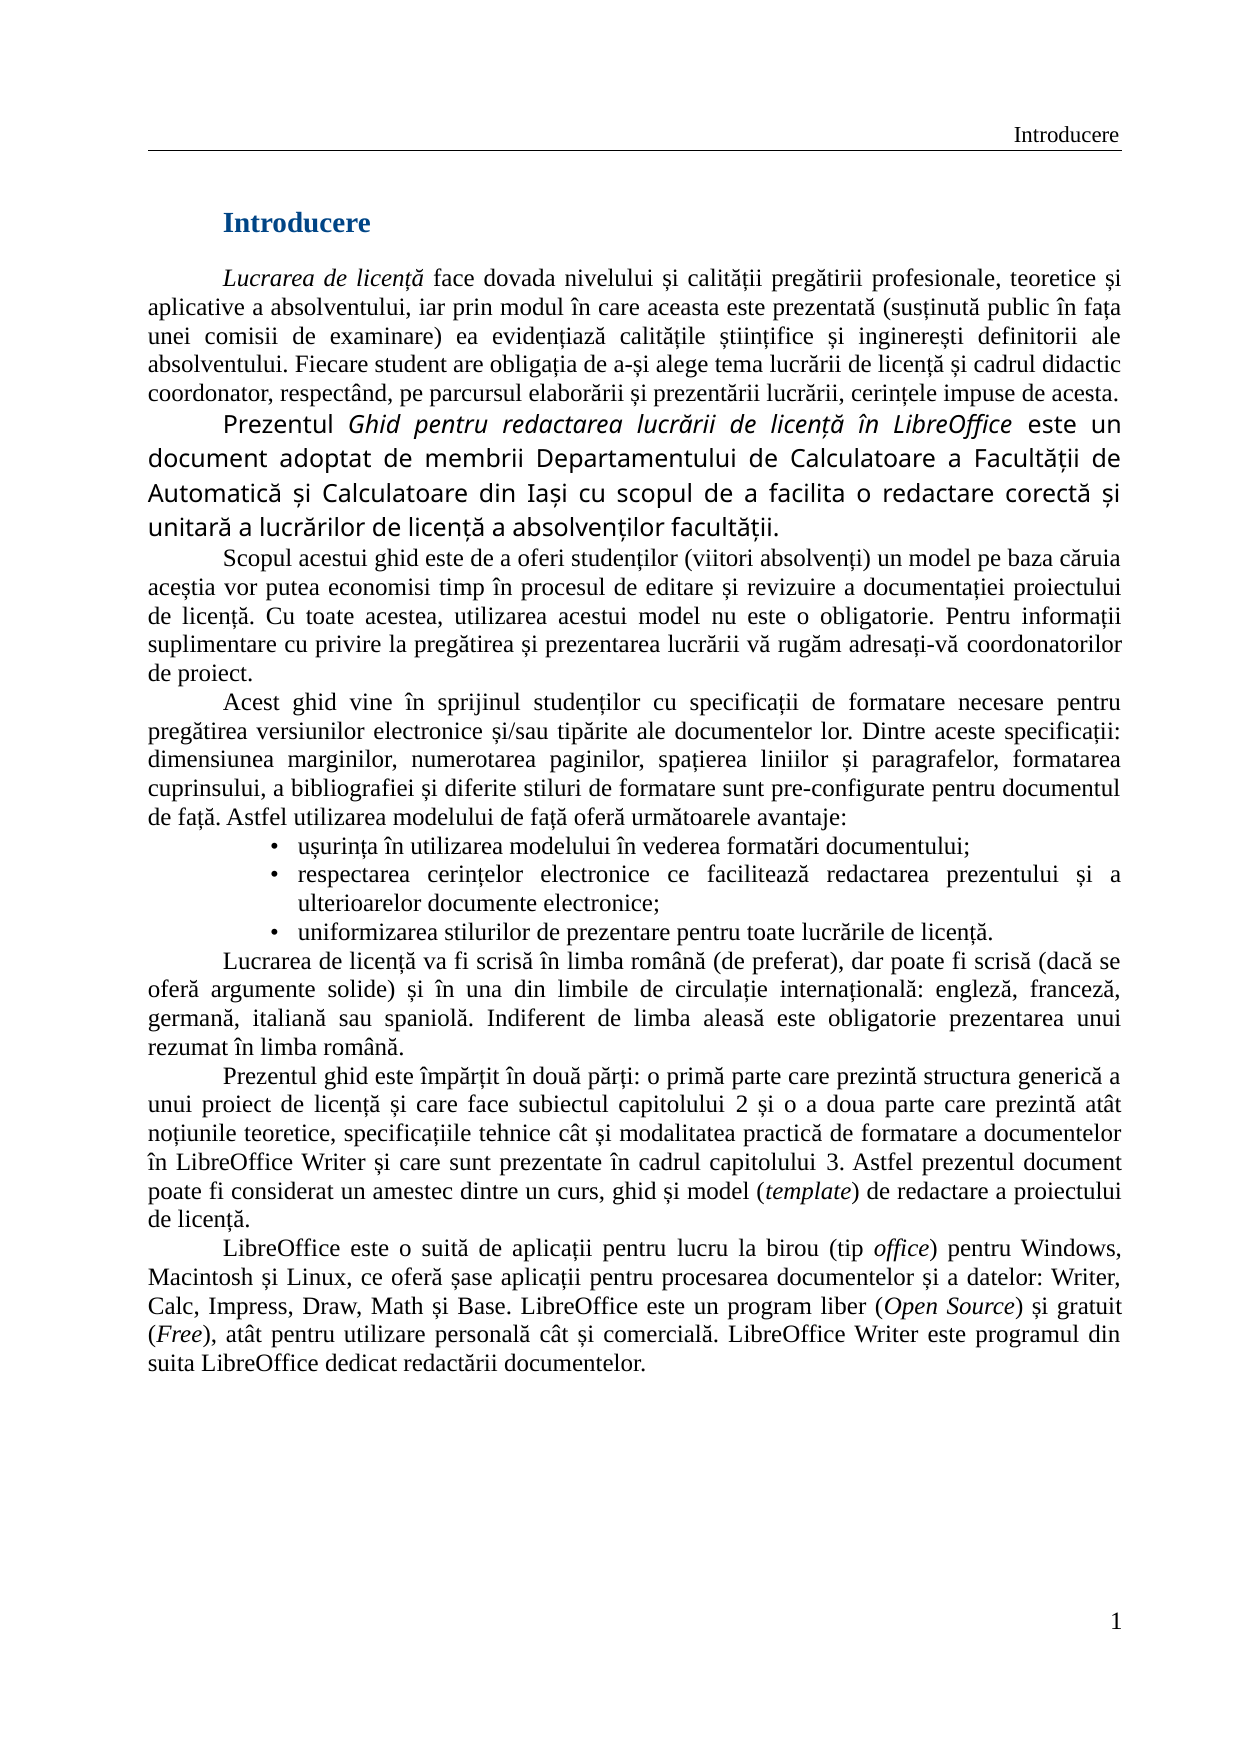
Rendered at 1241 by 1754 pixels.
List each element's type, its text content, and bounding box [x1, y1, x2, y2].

text Scopul acestui ghid este de a oferi studenților (viitori absolvenți) un model pe baza căruia aceștia vor putea economisi timp în procesul de editare și revizuire a documentației proiectului de licență. Cu toate acestea, utilizarea acestui model nu este o obligatorie. Pentru informații suplimentare cu privire la pregătirea și prezentarea lucrării vă rugăm adresați-vă coordonatorilor de proiect. [148, 543, 1122, 687]
text Prezentul ghid este împărțit în două părți: o primă parte care prezintă structura generică a unui proiect de licență și care face subiectul capitolului 2 și o a doua parte care prezintă atât noțiunile teoretice, specificațiile tehnice cât și modalitatea practică de formatare a documentelor în LibreOffice Writer și care sunt prezentate în cadrul capitolului 3. Astfel prezentul document poate fi considerat un amestec dintre un curs, ghid și model (template) de redactare a proiectului de licență. [148, 1061, 1122, 1233]
text Lucrarea de licență va fi scrisă în limba română (de preferat), dar poate fi scrisă (dacă se oferă argumente solide) și în una din limbile de circulație internațională: engleză, franceză, germană, italiană sau spaniolă. Indiferent de limba aleasă este obligatorie prezentarea unui rezumat în limba română. [148, 946, 1122, 1061]
text Lucrarea de licență face dovada nivelului și calității pregătirii profesionale, teoretice și aplicative a absolventului, iar prin modul în care aceasta este prezentată (susținută public în fața unei comisii de examinare) ea evidențiază calitățile științifice și inginerești definitorii ale absolventului. Fiecare student are obligația de a-și alege tema lucrării de licență și cadrul didactic coordonator, respectând, pe parcursul elaborării și prezentării lucrării, cerințele impuse de acesta. [148, 263, 1122, 407]
list uniformizarea stilurilor de prezentare pentru toate lucrările de licență. [279, 917, 1122, 946]
text LibreOffice este o suită de aplicații pentru lucru la birou (tip office) pentru Windows, Macintosh și Linux, ce oferă șase aplicații pentru procesarea documentelor și a datelor: Writer, Calc, Impress, Draw, Math și Base. LibreOffice este un program liber (Open Source) și gratuit (Free), atât pentru utilizare personală cât și comercială. LibreOffice Writer este programul din suita LibreOffice dedicat redactării documentelor. [148, 1233, 1122, 1377]
list respectarea cerințelor electronice ce facilitează redactarea prezentului și a ulterioarelor documente electronice; [279, 859, 1122, 917]
text Prezentul Ghid pentru redactarea lucrării de licență în LibreOffice este un document adoptat de membrii Departamentului de Calculatoare a Facultății de Automatică și Calculatoare din Iași cu scopul de a facilita o redactare corectă și unitară a lucrărilor de licență a absolvenților facultății. [148, 407, 1122, 543]
subtitle Introducere [148, 205, 1122, 238]
list ușurința în utilizarea modelului în vederea formatări documentului; [279, 831, 1122, 859]
text Acest ghid vine în sprijinul studenților cu specificații de formatare necesare pentru pregătirea versiunilor electronice și/sau tipărite ale documentelor lor. Dintre aceste specificații: dimensiunea marginilor, numerotarea paginilor, spațierea liniilor și paragrafelor, formatarea cuprinsului, a bibliografiei și diferite stiluri de formatare sunt pre-configurate pentru documentul de față. Astfel utilizarea modelului de față oferă următoarele avantaje: [148, 687, 1122, 831]
